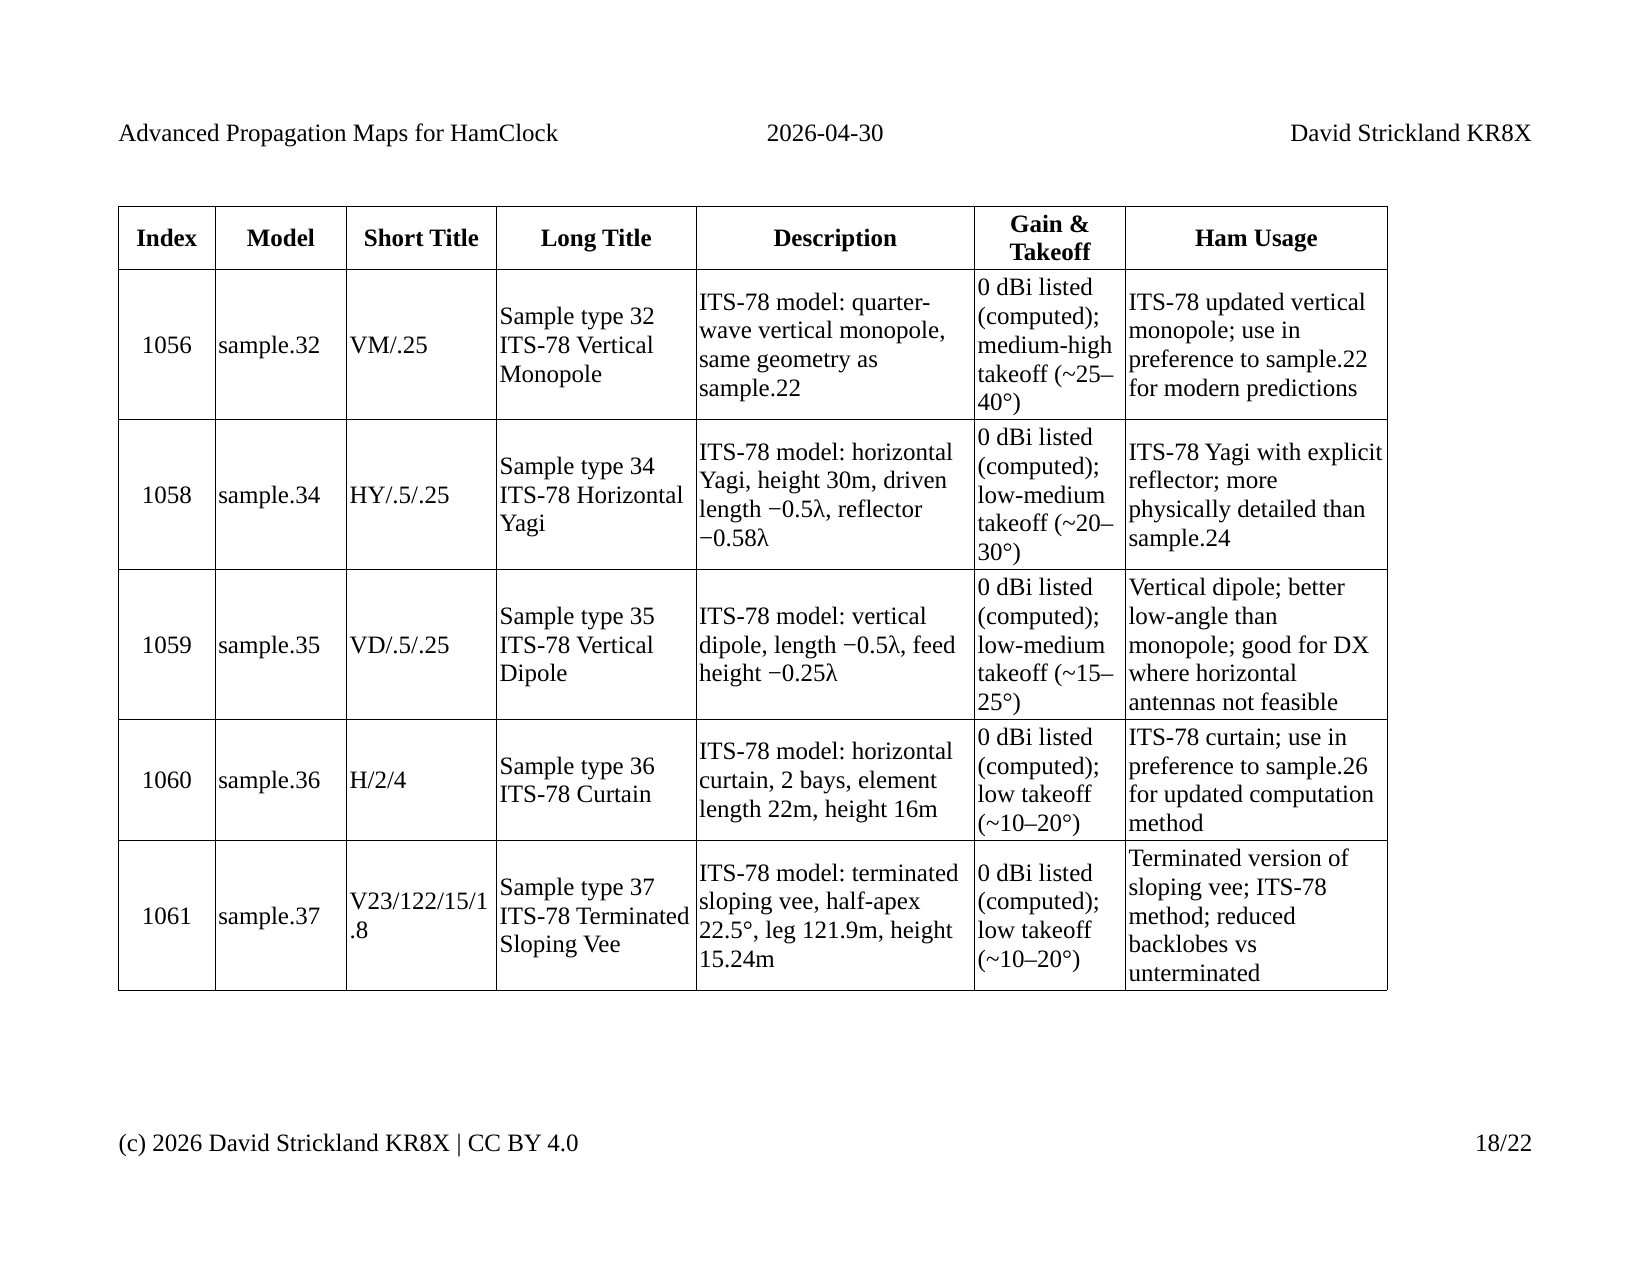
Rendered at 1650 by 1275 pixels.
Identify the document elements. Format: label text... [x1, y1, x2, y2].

table_cell V23/122/15/1.8 [347, 841, 496, 990]
table_header Long Title [497, 207, 696, 269]
table_header Model [216, 207, 346, 269]
table_cell ITS-78 curtain; use in preference to sample.26 for updated computation method [1126, 720, 1387, 840]
table_cell 1056 [119, 270, 215, 419]
table_cell 0 dBi listed (computed); low takeoff (~10–20°) [975, 720, 1125, 840]
table_cell 1060 [119, 720, 215, 840]
table_header Ham Usage [1126, 207, 1387, 269]
table_cell Sample type 36 ITS-78 Curtain [497, 720, 696, 840]
table_cell HY/.5/.25 [347, 420, 496, 569]
table_header Description [697, 207, 974, 269]
table_cell 0 dBi listed (computed); low takeoff (~10–20°) [975, 841, 1125, 990]
table_header Gain & Takeoff [975, 207, 1125, 269]
table_cell ITS-78 model: horizontal Yagi, height 30m, driven length −0.5λ, reflector −0.58λ [697, 420, 974, 569]
table_cell sample.34 [216, 420, 346, 569]
table_cell sample.37 [216, 841, 346, 990]
table_cell Vertical dipole; better low-angle than monopole; good for DX where horizontal antennas not feasible [1126, 570, 1387, 719]
table_header Index [119, 207, 215, 269]
table_cell sample.32 [216, 270, 346, 419]
table_cell ITS-78 model: horizontal curtain, 2 bays, element length 22m, height 16m [697, 720, 974, 840]
table_cell ITS-78 model: vertical dipole, length −0.5λ, feed height −0.25λ [697, 570, 974, 719]
table_cell ITS-78 updated vertical monopole; use in preference to sample.22 for modern predictions [1126, 270, 1387, 419]
table_cell ITS-78 model: terminated sloping vee, half-apex 22.5°, leg 121.9m, height 15.24m [697, 841, 974, 990]
table_cell Sample type 37 ITS-78 Terminated Sloping Vee [497, 841, 696, 990]
table_cell 0 dBi listed (computed); medium-high takeoff (~25–40°) [975, 270, 1125, 419]
table_cell sample.35 [216, 570, 346, 719]
table_cell ITS-78 model: quarter-wave vertical monopole, same geometry as sample.22 [697, 270, 974, 419]
table_cell Sample type 34 ITS-78 Horizontal Yagi [497, 420, 696, 569]
table_cell Terminated version of sloping vee; ITS-78 method; reduced backlobes vs unterminated [1126, 841, 1387, 990]
table_cell 0 dBi listed (computed); low-medium takeoff (~20–30°) [975, 420, 1125, 569]
table_cell 0 dBi listed (computed); low-medium takeoff (~15–25°) [975, 570, 1125, 719]
table_cell 1059 [119, 570, 215, 719]
table_cell sample.36 [216, 720, 346, 840]
table_cell VD/.5/.25 [347, 570, 496, 719]
table_cell 1061 [119, 841, 215, 990]
table_header Short Title [347, 207, 496, 269]
table_cell Sample type 35 ITS-78 Vertical Dipole [497, 570, 696, 719]
table_cell VM/.25 [347, 270, 496, 419]
table_cell Sample type 32 ITS-78 Vertical Monopole [497, 270, 696, 419]
table_cell 1058 [119, 420, 215, 569]
table_cell H/2/4 [347, 720, 496, 840]
table_cell ITS-78 Yagi with explicit reflector; more physically detailed than sample.24 [1126, 420, 1387, 569]
